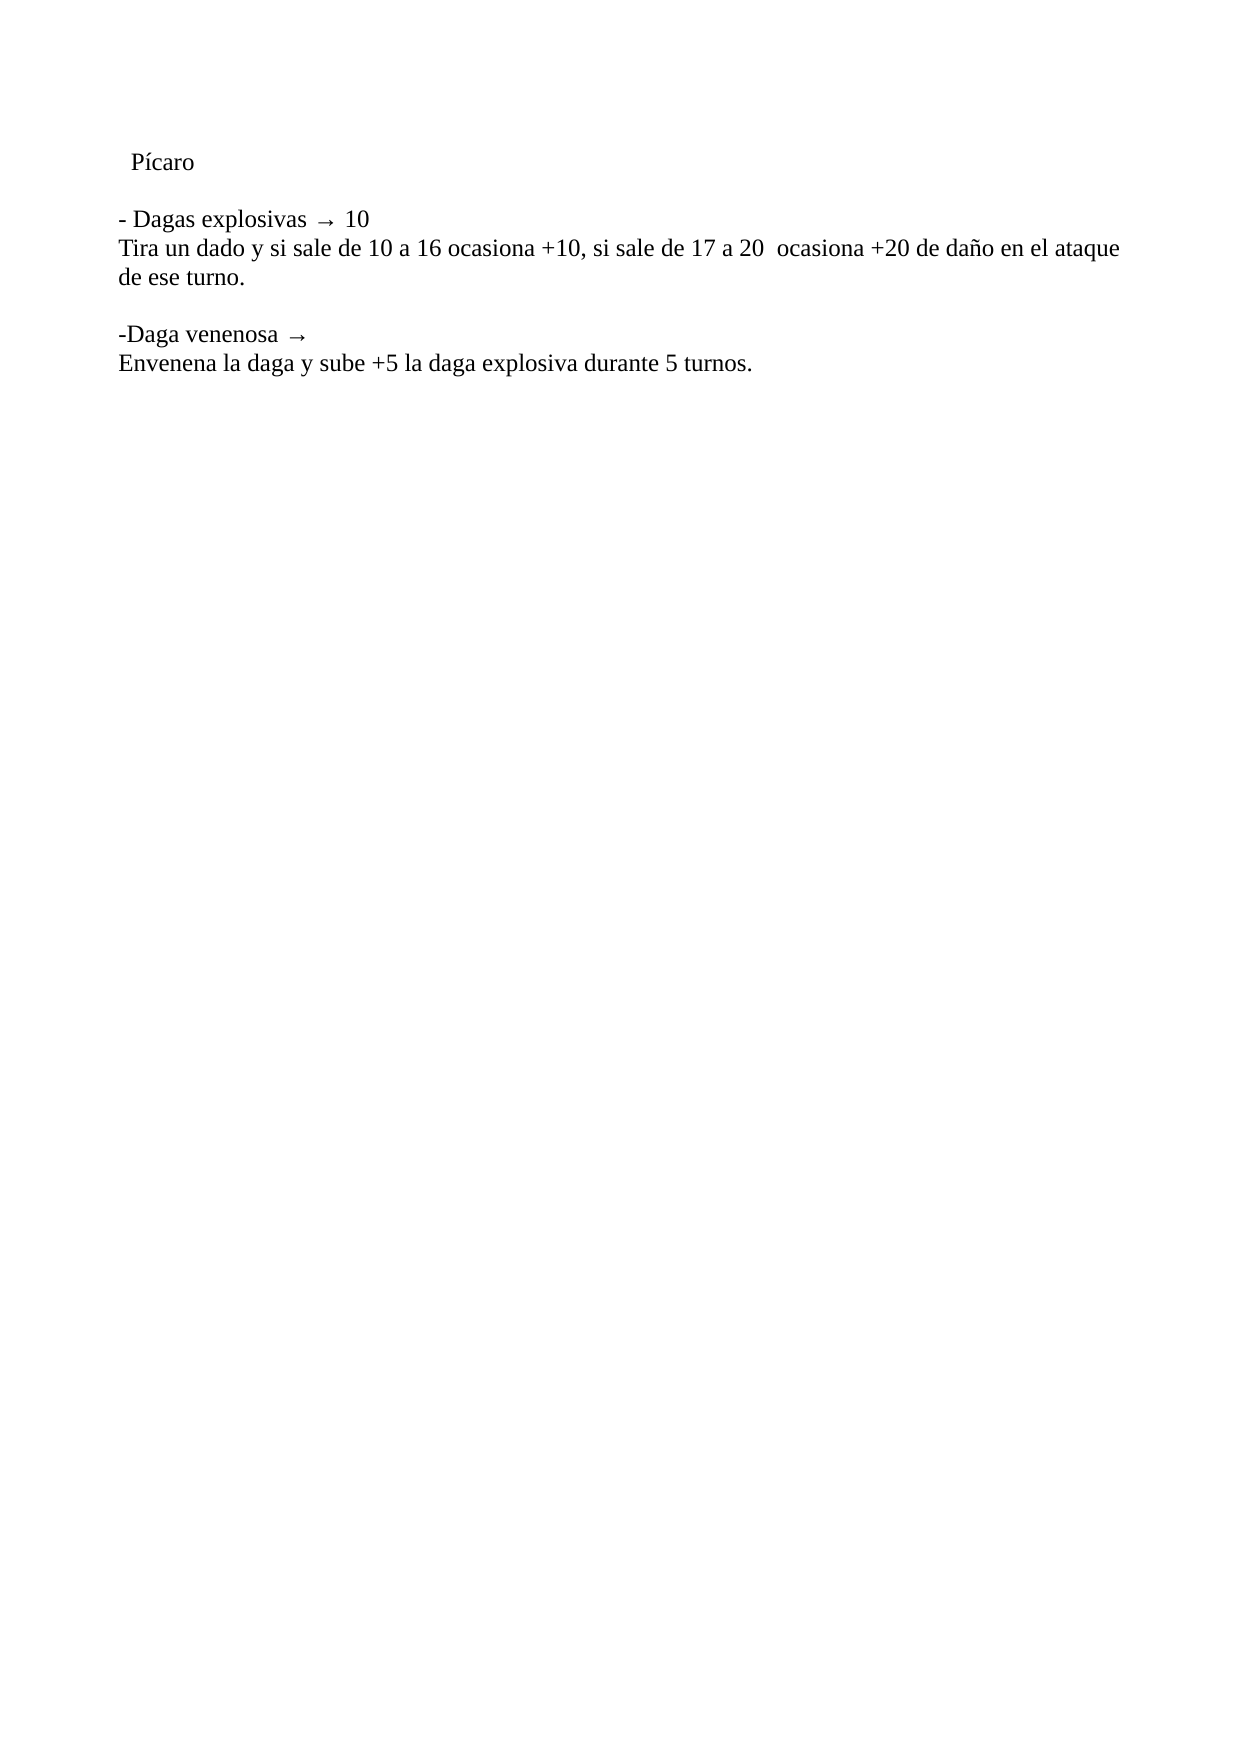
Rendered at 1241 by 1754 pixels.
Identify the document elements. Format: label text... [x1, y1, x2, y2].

text -Daga venenosa → [118, 319, 1122, 348]
text Tira un dado y si sale de 10 a 16 ocasiona +10, si sale de 17 a 20 ocasiona +20 de daño en el ataque de ese turno. [118, 233, 1122, 291]
text - Dagas explosivas → 10 [118, 204, 1122, 233]
text Envenena la daga y sube +5 la daga explosiva durante 5 turnos. [118, 348, 1122, 377]
text Pícaro [118, 147, 1122, 176]
